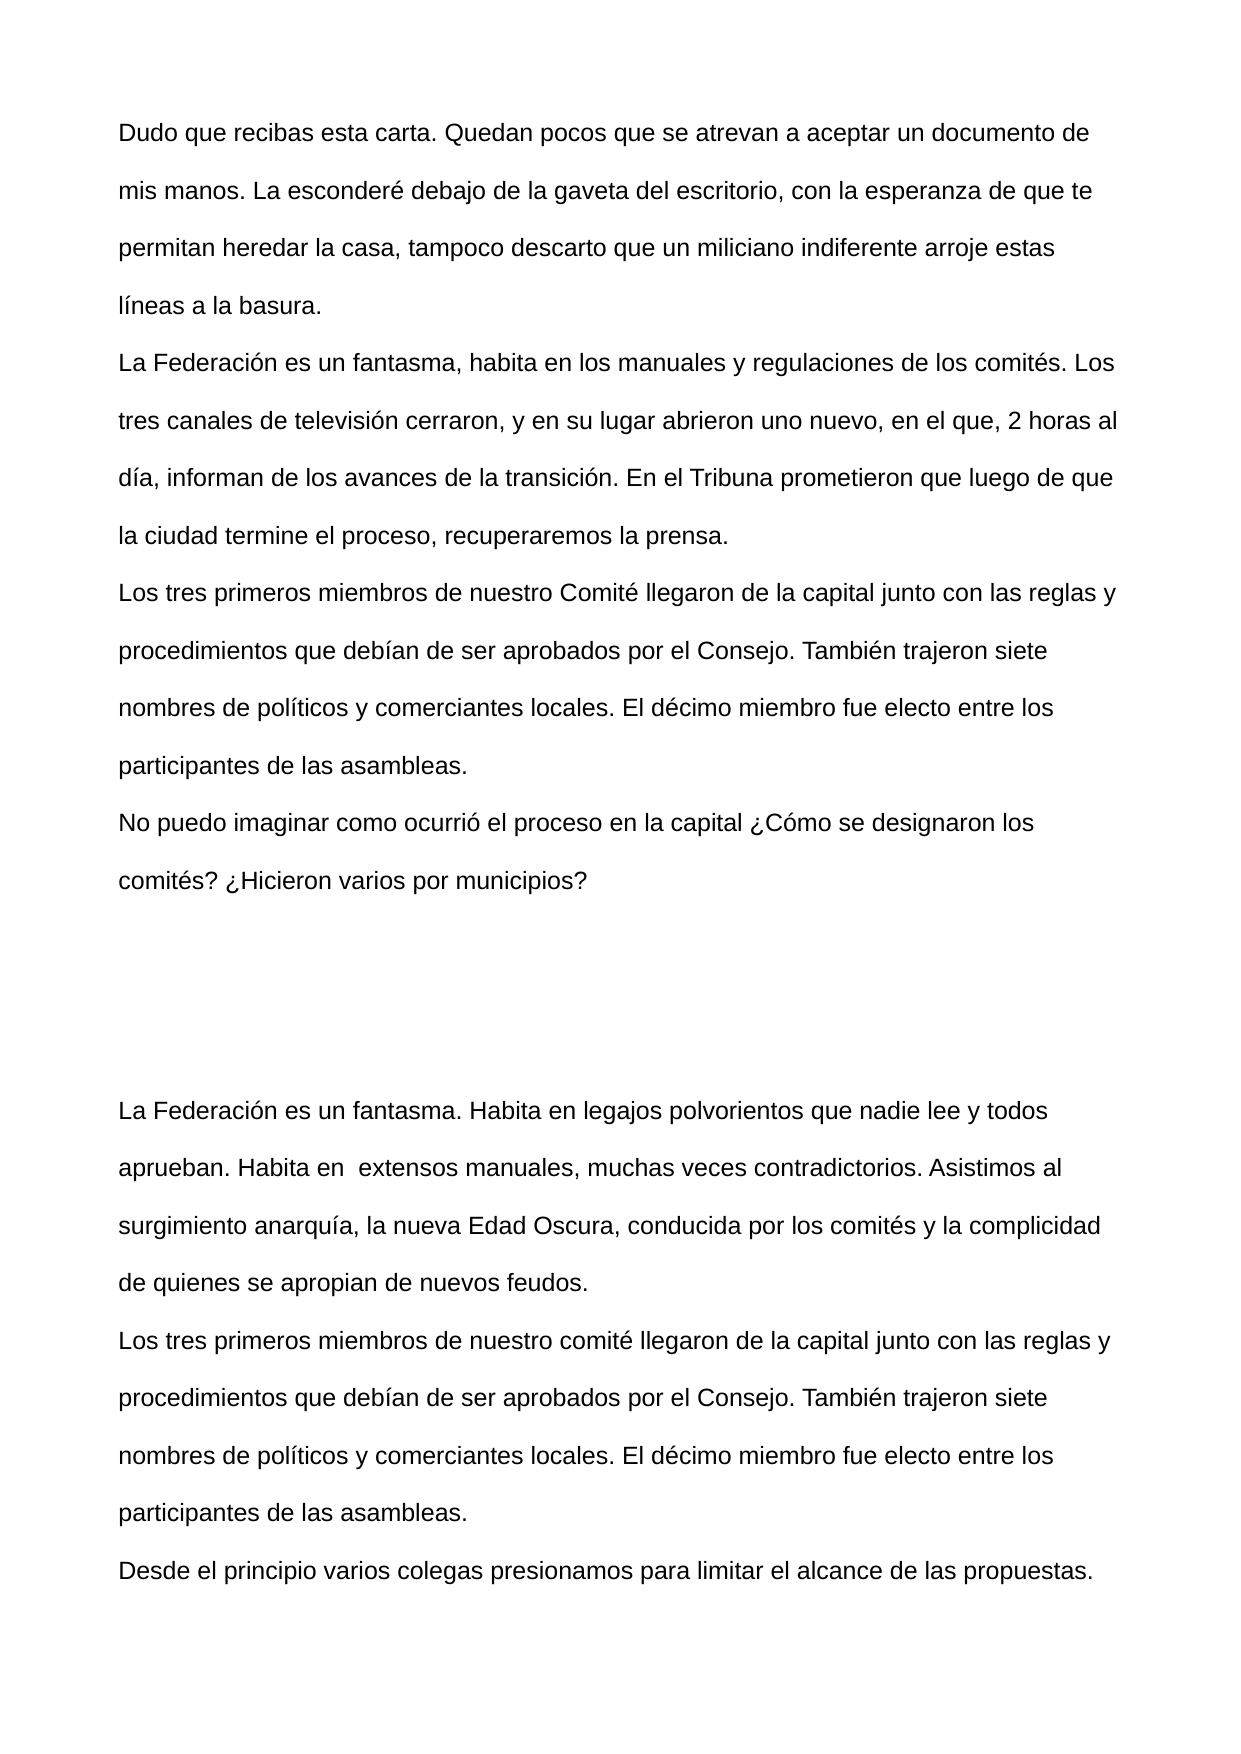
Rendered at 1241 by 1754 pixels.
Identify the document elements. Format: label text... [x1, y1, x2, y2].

text Los tres primeros miembros de nuestro comité llegaron de la capital junto con las reglas y procedimientos que debían de ser aprobados por el Consejo. También trajeron siete nombres de políticos y comerciantes locales. El décimo miembro fue electo entre los participantes de las asambleas. [118, 1326, 1122, 1527]
text Desde el principio varios colegas presionamos para limitar el alcance de las propuestas. [118, 1556, 1122, 1584]
text La Federación es un fantasma. Habita en legajos polvorientos que nadie lee y todos aprueban. Habita en extensos manuales, muchas veces contradictorios. Asistimos al surgimiento anarquía, la nueva Edad Oscura, conducida por los comités y la complicidad de quienes se apropian de nuevos feudos. [118, 1096, 1122, 1297]
text La Federación es un fantasma, habita en los manuales y regulaciones de los comités. Los tres canales de televisión cerraron, y en su lugar abrieron uno nuevo, en el que, 2 horas al día, informan de los avances de la transición. En el Tribuna prometieron que luego de que la ciudad termine el proceso, recuperaremos la prensa. [118, 348, 1122, 549]
text No puedo imaginar como ocurrió el proceso en la capital ¿Cómo se designaron los comités? ¿Hicieron varios por municipios? [118, 808, 1122, 894]
text Los tres primeros miembros de nuestro Comité llegaron de la capital junto con las reglas y procedimientos que debían de ser aprobados por el Consejo. También trajeron siete nombres de políticos y comerciantes locales. El décimo miembro fue electo entre los participantes de las asambleas. [118, 578, 1122, 779]
text Dudo que recibas esta carta. Quedan pocos que se atrevan a aceptar un documento de mis manos. La esconderé debajo de la gaveta del escritorio, con la esperanza de que te permitan heredar la casa, tampoco descarto que un miliciano indiferente arroje estas líneas a la basura. [118, 118, 1122, 319]
